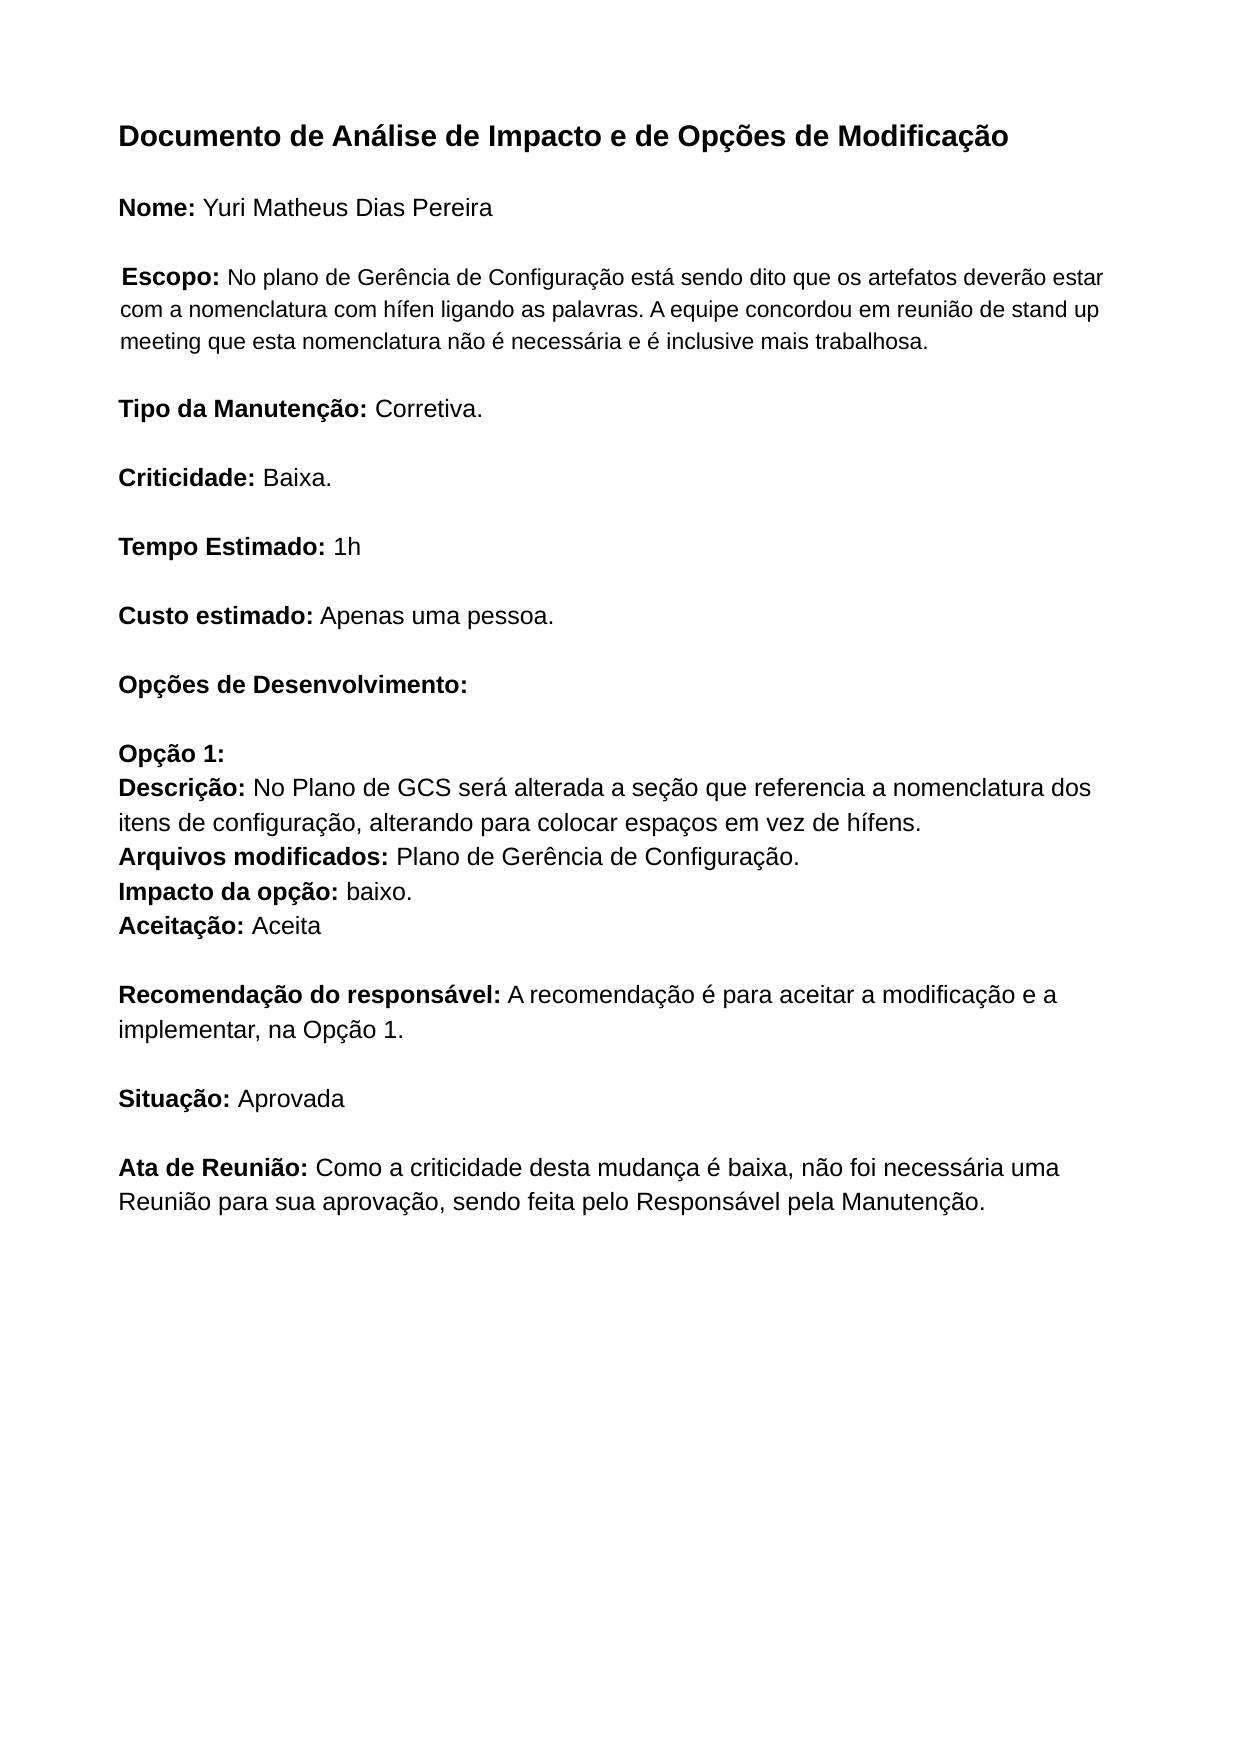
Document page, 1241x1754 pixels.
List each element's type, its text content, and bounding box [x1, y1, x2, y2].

text Documento de Análise de Impacto e de Opções de Modificação [118, 118, 1122, 152]
text Aceitação: Aceita [118, 911, 1122, 940]
text Tipo da Manutenção: Corretiva. [118, 394, 1122, 423]
text Recomendação do responsável: A recomendação é para aceitar a modificação e a implementar, na Opção 1. [118, 980, 1122, 1043]
text Ata de Reunião: Como a criticidade desta mudança é baixa, não foi necessária uma Reunião para sua aprovação, sendo feita pelo Responsável pela Manutenção. [118, 1152, 1122, 1216]
text Descrição: No Plano de GCS será alterada a seção que referencia a nomenclatura dos itens de configuração, alterando para colocar espaços em vez de hífens. [118, 773, 1122, 836]
text Arquivos modificados: Plano de Gerência de Configuração. [118, 842, 1122, 871]
text Impacto da opção: baixo. [118, 877, 1122, 905]
text Tempo Estimado: 1h [118, 532, 1122, 561]
text Escopo: No plano de Gerência de Configuração está sendo dito que os artefatos deverão estar com a nomenclatura com hífen ligando as palavras. A equipe concordou em reunião de stand up meeting que esta nomenclatura não é necessária e é inclusive mais trabalhosa. [120, 262, 1122, 354]
text Custo estimado: Apenas uma pessoa. [118, 601, 1122, 629]
text Criticidade: Baixa. [118, 463, 1122, 492]
text Nome: Yuri Matheus Dias Pereira [118, 193, 1122, 222]
text Situação: Aprovada [118, 1083, 1122, 1112]
text Opção 1: [118, 739, 1122, 767]
text Opções de Desenvolvimento: [118, 670, 1122, 698]
